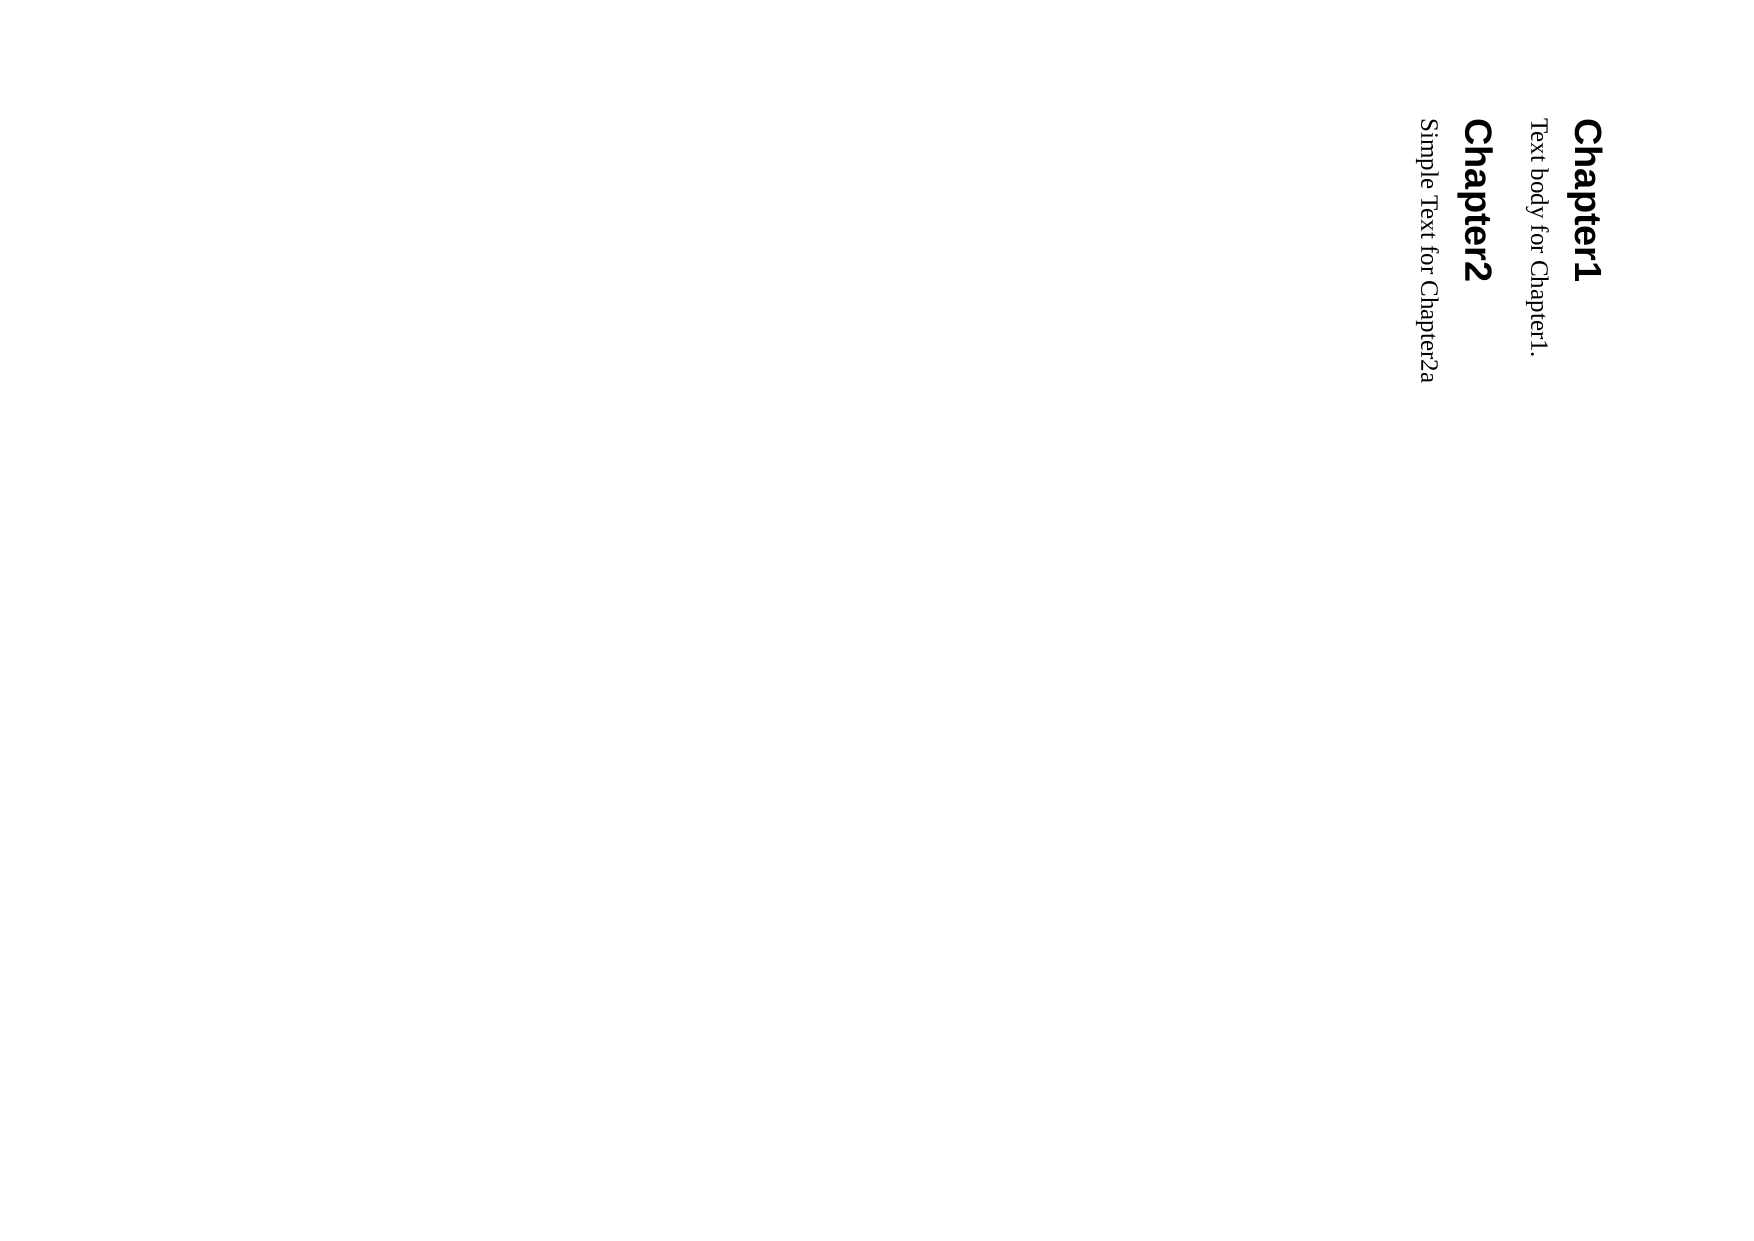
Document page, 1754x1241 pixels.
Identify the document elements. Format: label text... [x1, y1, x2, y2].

subtitle Chapter1 [1567, 118, 1611, 1122]
text Simple Text for Chapter2a [1416, 118, 1445, 1122]
text Text body for Chapter1. [1526, 118, 1555, 1122]
subtitle Chapter2 [1457, 118, 1501, 1122]
